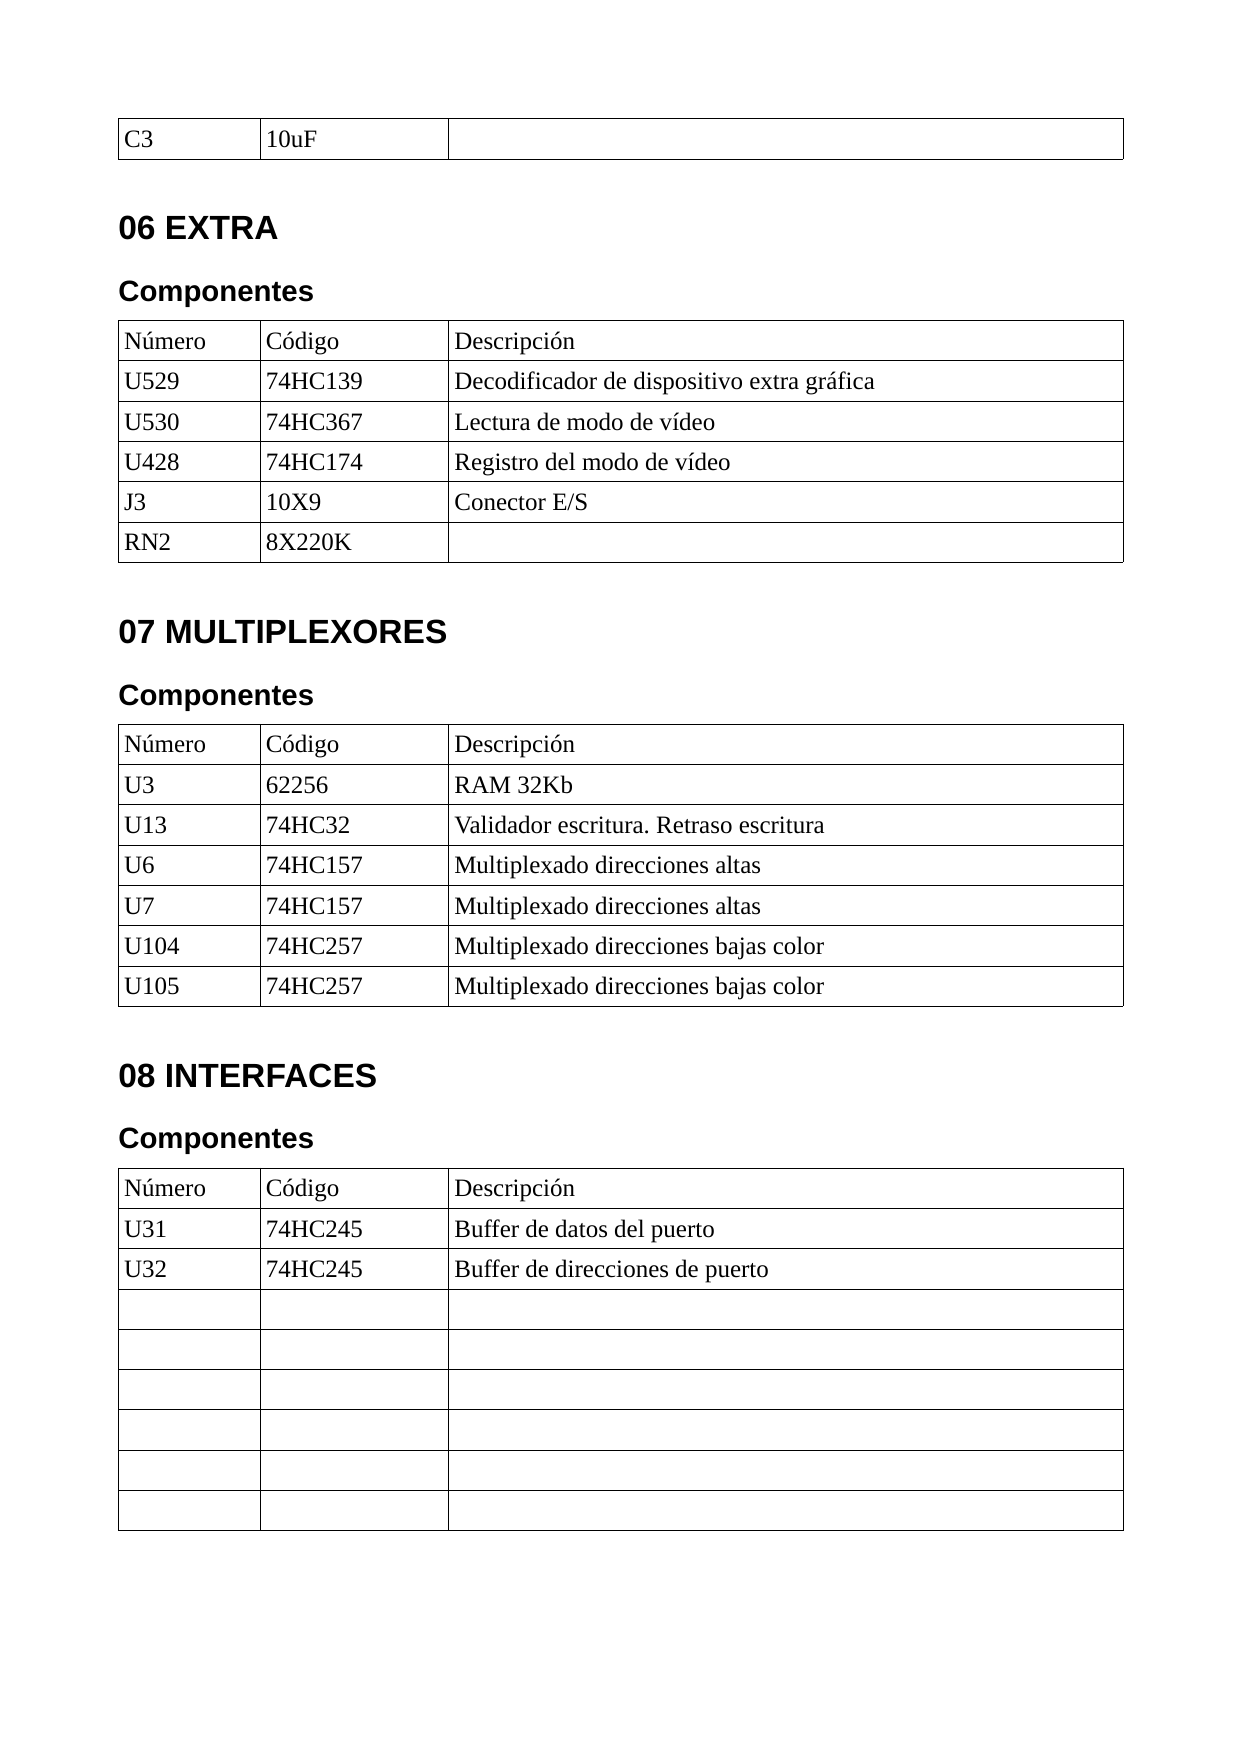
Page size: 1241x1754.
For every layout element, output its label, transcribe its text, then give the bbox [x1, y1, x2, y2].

table_cell 10X9 [261, 482, 448, 522]
table_header Código [261, 321, 448, 360]
table_header Número [119, 1169, 260, 1208]
table_cell 74HC139 [261, 361, 448, 401]
table_cell 10uF [261, 119, 448, 158]
table_cell 74HC157 [261, 886, 448, 925]
table_cell Multiplexado direcciones bajas color [449, 926, 1123, 966]
table_cell 74HC245 [261, 1209, 448, 1248]
table_cell Lectura de modo de vídeo [449, 402, 1123, 441]
table_cell [449, 1451, 1123, 1490]
table_header Código [261, 1169, 448, 1208]
table_cell Registro del modo de vídeo [449, 442, 1123, 481]
table_cell 74HC245 [261, 1249, 448, 1288]
table_cell U6 [119, 846, 260, 885]
table_cell 74HC367 [261, 402, 448, 441]
table_cell [261, 1451, 448, 1490]
table_cell U31 [119, 1209, 260, 1248]
table_cell [449, 1290, 1123, 1329]
subtitle Componentes [118, 1121, 1122, 1155]
subtitle 06 EXTRA [118, 208, 1122, 247]
table_cell [119, 1491, 260, 1530]
table_cell [449, 1330, 1123, 1369]
table_cell U13 [119, 805, 260, 844]
table_cell Buffer de datos del puerto [449, 1209, 1123, 1248]
table_cell Conector E/S [449, 482, 1123, 522]
table_cell 62256 [261, 765, 448, 804]
table_cell U529 [119, 361, 260, 401]
table_cell 8X220K [261, 523, 448, 562]
table_cell Multiplexado direcciones bajas color [449, 967, 1123, 1006]
subtitle 07 MULTIPLEXORES [118, 612, 1122, 650]
table_cell 74HC174 [261, 442, 448, 481]
table_cell U32 [119, 1249, 260, 1288]
table_cell C3 [119, 119, 260, 158]
table_cell Buffer de direcciones de puerto [449, 1249, 1123, 1288]
table_cell [449, 523, 1123, 562]
table_cell Decodificador de dispositivo extra gráfica [449, 361, 1123, 401]
subtitle Componentes [118, 274, 1122, 308]
table_cell 74HC32 [261, 805, 448, 844]
table_cell U7 [119, 886, 260, 925]
table_header Descripción [449, 725, 1123, 764]
table_cell [119, 1290, 260, 1329]
table_header Número [119, 321, 260, 360]
table_cell [449, 1410, 1123, 1450]
table_cell 74HC257 [261, 967, 448, 1006]
table_cell 74HC157 [261, 846, 448, 885]
table_cell U530 [119, 402, 260, 441]
table_cell RAM 32Kb [449, 765, 1123, 804]
table_header Número [119, 725, 260, 764]
table_cell [119, 1451, 260, 1490]
table_cell [261, 1410, 448, 1450]
table_cell 74HC257 [261, 926, 448, 966]
table_cell [119, 1370, 260, 1409]
table_cell U105 [119, 967, 260, 1006]
table_cell U3 [119, 765, 260, 804]
table_cell U428 [119, 442, 260, 481]
table_cell [261, 1330, 448, 1369]
table_cell U104 [119, 926, 260, 966]
subtitle 08 INTERFACES [118, 1056, 1122, 1094]
table_cell J3 [119, 482, 260, 522]
table_cell Multiplexado direcciones altas [449, 846, 1123, 885]
table_cell RN2 [119, 523, 260, 562]
table_cell [449, 119, 1123, 158]
table_cell [119, 1410, 260, 1450]
table_header Código [261, 725, 448, 764]
subtitle Componentes [118, 677, 1122, 711]
table_cell [119, 1330, 260, 1369]
table_cell [261, 1491, 448, 1530]
table_cell [449, 1370, 1123, 1409]
table_cell [261, 1290, 448, 1329]
table_cell Multiplexado direcciones altas [449, 886, 1123, 925]
table_cell [261, 1370, 448, 1409]
table_cell Validador escritura. Retraso escritura [449, 805, 1123, 844]
table_cell [449, 1491, 1123, 1530]
table_header Descripción [449, 321, 1123, 360]
table_header Descripción [449, 1169, 1123, 1208]
